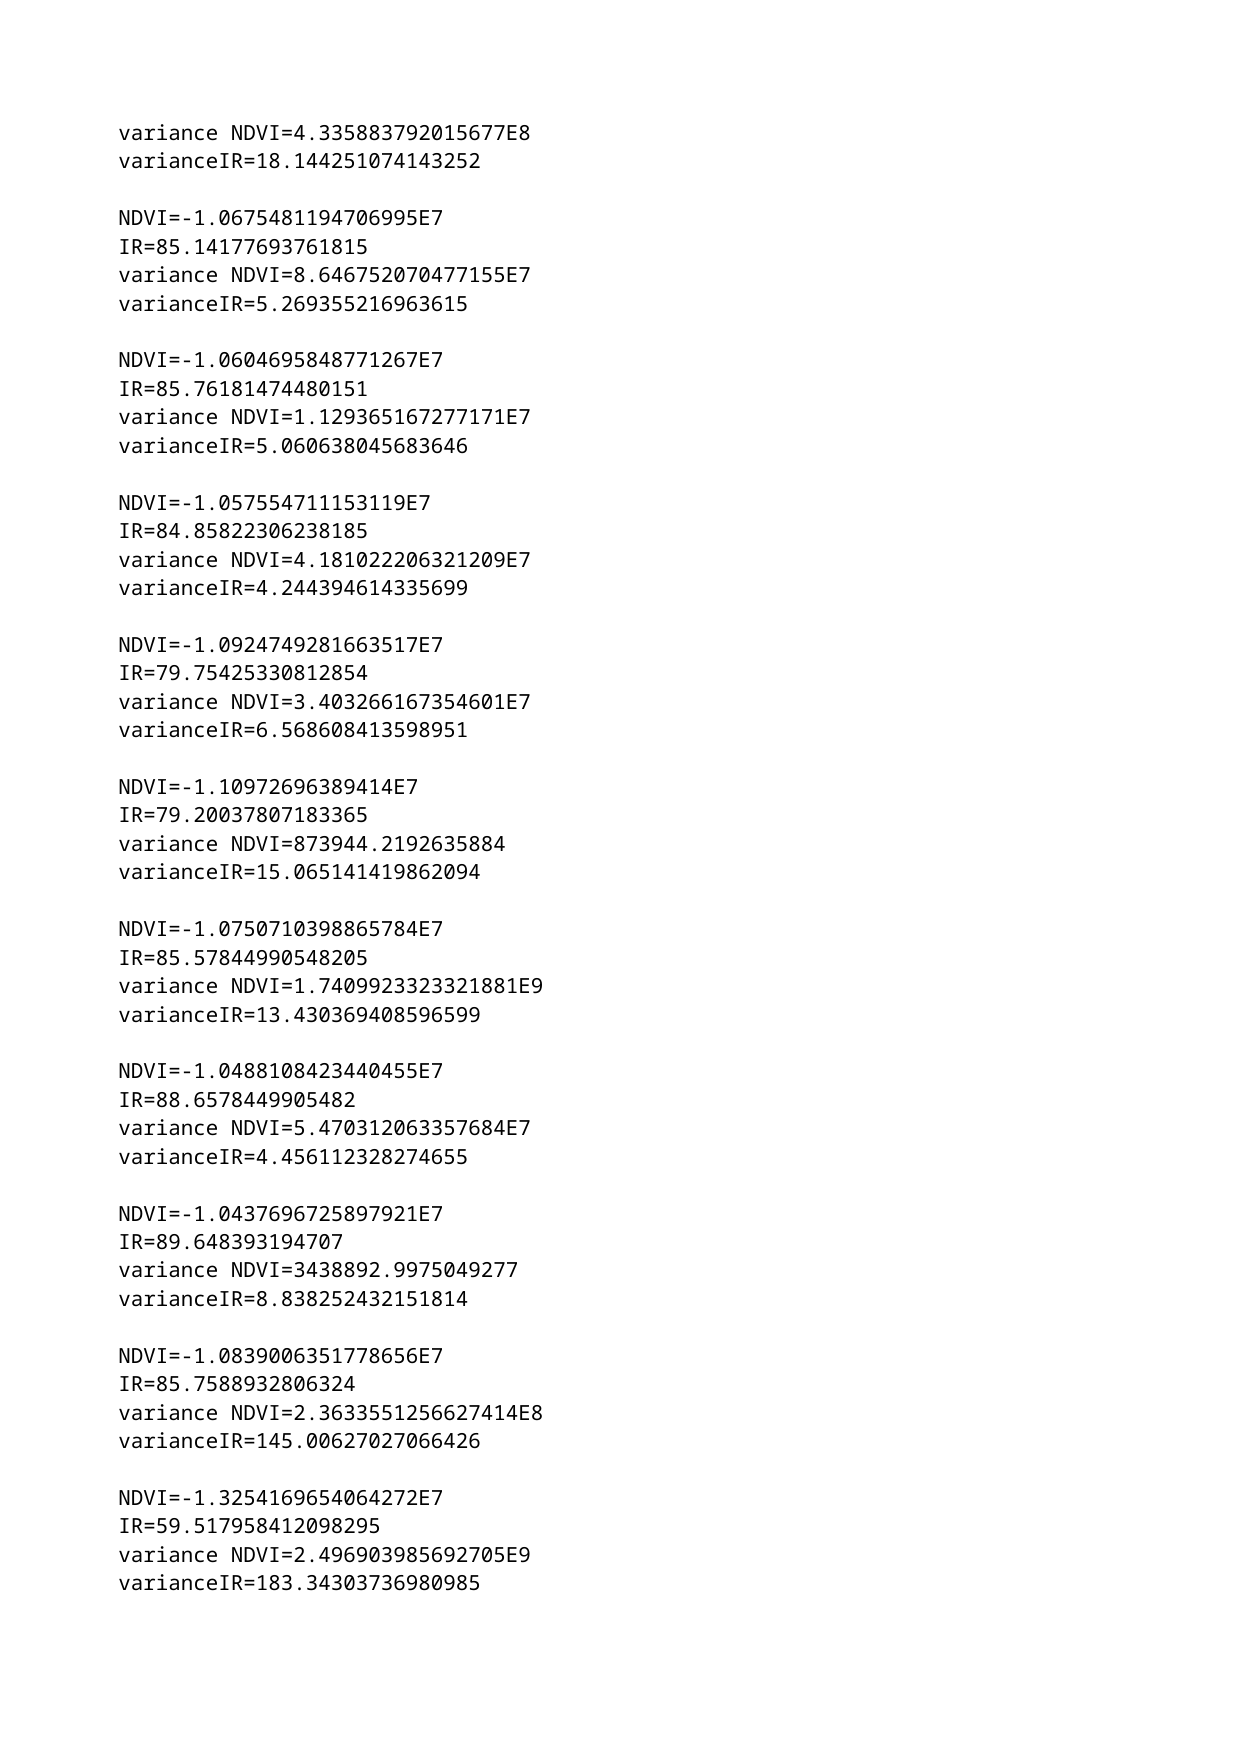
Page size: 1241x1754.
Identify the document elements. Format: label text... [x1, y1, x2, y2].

text IR=85.76181474480151 [118, 374, 1122, 402]
text varianceIR=8.838252432151814 [118, 1284, 1122, 1312]
text variance NDVI=3438892.9975049277 [118, 1256, 1122, 1284]
text IR=85.57844990548205 [118, 943, 1122, 971]
text IR=85.7588932806324 [118, 1369, 1122, 1398]
text variance NDVI=3.403266167354601E7 [118, 687, 1122, 715]
text NDVI=-1.0675481194706995E7 [118, 203, 1122, 232]
text varianceIR=4.456112328274655 [118, 1142, 1122, 1170]
text NDVI=-1.0488108423440455E7 [118, 1057, 1122, 1085]
text varianceIR=5.060638045683646 [118, 431, 1122, 459]
text varianceIR=13.430369408596599 [118, 1000, 1122, 1028]
text varianceIR=145.00627027066426 [118, 1426, 1122, 1455]
text IR=88.6578449905482 [118, 1085, 1122, 1113]
text variance NDVI=873944.2192635884 [118, 829, 1122, 857]
text NDVI=-1.0924749281663517E7 [118, 630, 1122, 658]
text IR=79.75425330812854 [118, 658, 1122, 687]
text NDVI=-1.0839006351778656E7 [118, 1341, 1122, 1369]
text varianceIR=4.244394614335699 [118, 573, 1122, 602]
text IR=79.20037807183365 [118, 801, 1122, 829]
text varianceIR=6.568608413598951 [118, 715, 1122, 744]
text variance NDVI=2.496903985692705E9 [118, 1540, 1122, 1568]
text IR=84.85822306238185 [118, 516, 1122, 545]
text NDVI=-1.10972696389414E7 [118, 772, 1122, 801]
text NDVI=-1.3254169654064272E7 [118, 1483, 1122, 1512]
text IR=89.648393194707 [118, 1227, 1122, 1256]
text NDVI=-1.0437696725897921E7 [118, 1199, 1122, 1227]
text NDVI=-1.0604695848771267E7 [118, 346, 1122, 374]
text IR=85.14177693761815 [118, 232, 1122, 260]
text variance NDVI=8.646752070477155E7 [118, 260, 1122, 289]
text varianceIR=15.065141419862094 [118, 857, 1122, 886]
text variance NDVI=4.181022206321209E7 [118, 545, 1122, 573]
text NDVI=-1.0750710398865784E7 [118, 914, 1122, 943]
text varianceIR=18.144251074143252 [118, 147, 1122, 175]
text variance NDVI=4.335883792015677E8 [118, 118, 1122, 147]
text variance NDVI=1.7409923323321881E9 [118, 971, 1122, 1000]
text IR=59.517958412098295 [118, 1512, 1122, 1540]
text variance NDVI=5.470312063357684E7 [118, 1113, 1122, 1142]
text variance NDVI=2.3633551256627414E8 [118, 1398, 1122, 1426]
text variance NDVI=1.129365167277171E7 [118, 402, 1122, 431]
text varianceIR=5.269355216963615 [118, 289, 1122, 317]
text varianceIR=183.34303736980985 [118, 1568, 1122, 1597]
text NDVI=-1.057554711153119E7 [118, 488, 1122, 516]
